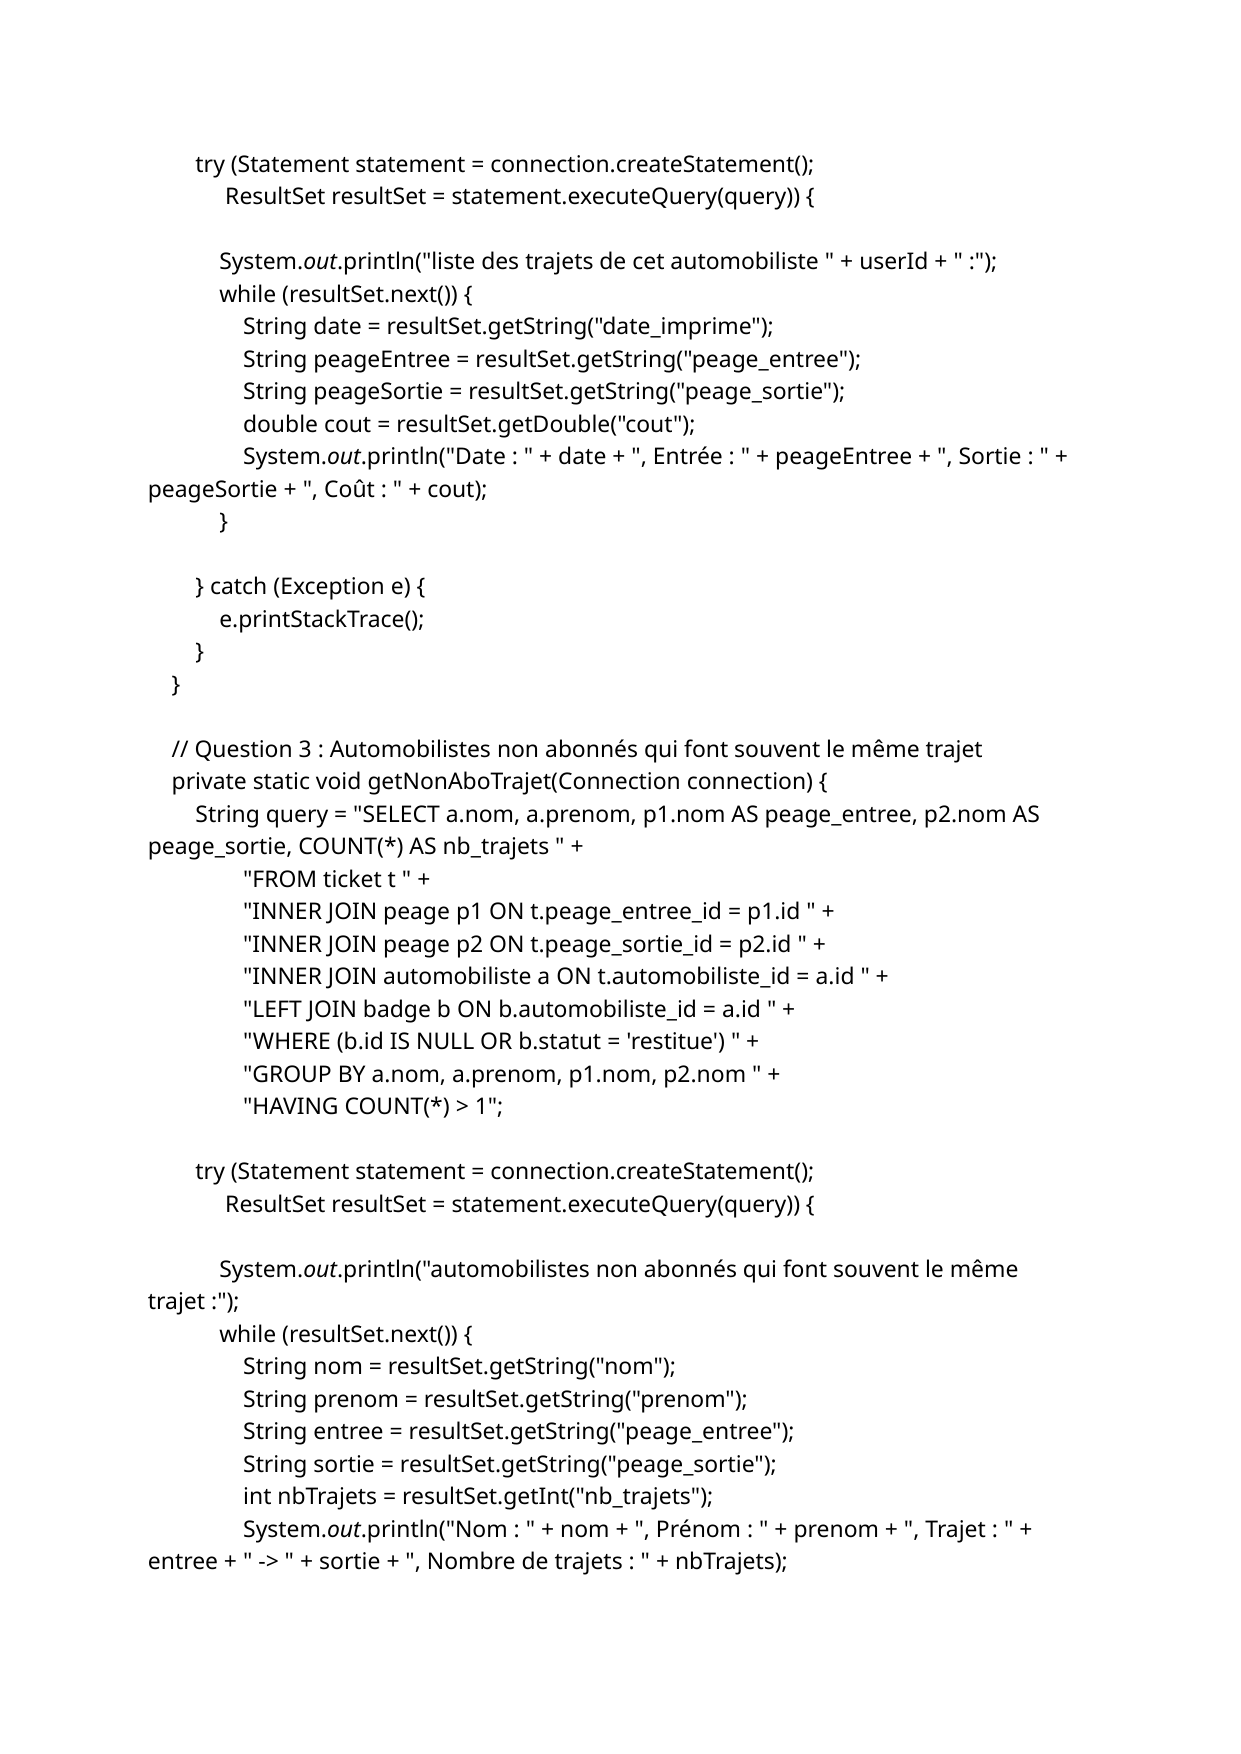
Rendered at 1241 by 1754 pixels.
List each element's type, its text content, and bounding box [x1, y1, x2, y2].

text try (Statement statement = connection.createStatement(); ResultSet resultSet = statement.executeQuery(query)) { System.out.println("liste des trajets de cet automobiliste " + userId + " :"); while (resultSet.next()) { String date = resultSet.getString("date_imprime"); String peageEntree = resultSet.getString("peage_entree"); String peageSortie = resultSet.getString("peage_sortie"); double cout = resultSet.getDouble("cout"); System.out.println("Date : " + date + ", Entrée : " + peageEntree + ", Sortie : " + peageSortie + ", Coût : " + cout); } } catch (Exception e) { e.printStackTrace(); } } // Question 3 : Automobilistes non abonnés qui font souvent le même trajet private static void getNonAboTrajet(Connection connection) { String query = "SELECT a.nom, a.prenom, p1.nom AS peage_entree, p2.nom AS peage_sortie, COUNT(*) AS nb_trajets " + "FROM ticket t " + "INNER JOIN peage p1 ON t.peage_entree_id = p1.id " + "INNER JOIN peage p2 ON t.peage_sortie_id = p2.id " + "INNER JOIN automobiliste a ON t.automobiliste_id = a.id " + "LEFT JOIN badge b ON b.automobiliste_id = a.id " + "WHERE (b.id IS NULL OR b.statut = 'restitue') " + "GROUP BY a.nom, a.prenom, p1.nom, p2.nom " + "HAVING COUNT(*) > 1"; try (Statement statement = connection.createStatement(); ResultSet resultSet = statement.executeQuery(query)) { System.out.println("automobilistes non abonnés qui font souvent le même trajet :"); while (resultSet.next()) { String nom = resultSet.getString("nom"); String prenom = resultSet.getString("prenom"); String entree = resultSet.getString("peage_entree"); String sortie = resultSet.getString("peage_sortie"); int nbTrajets = resultSet.getInt("nb_trajets"); System.out.println("Nom : " + nom + ", Prénom : " + prenom + ", Trajet : " + entree + " -> " + sortie + ", Nombre de trajets : " + nbTrajets); [148, 148, 1093, 1576]
